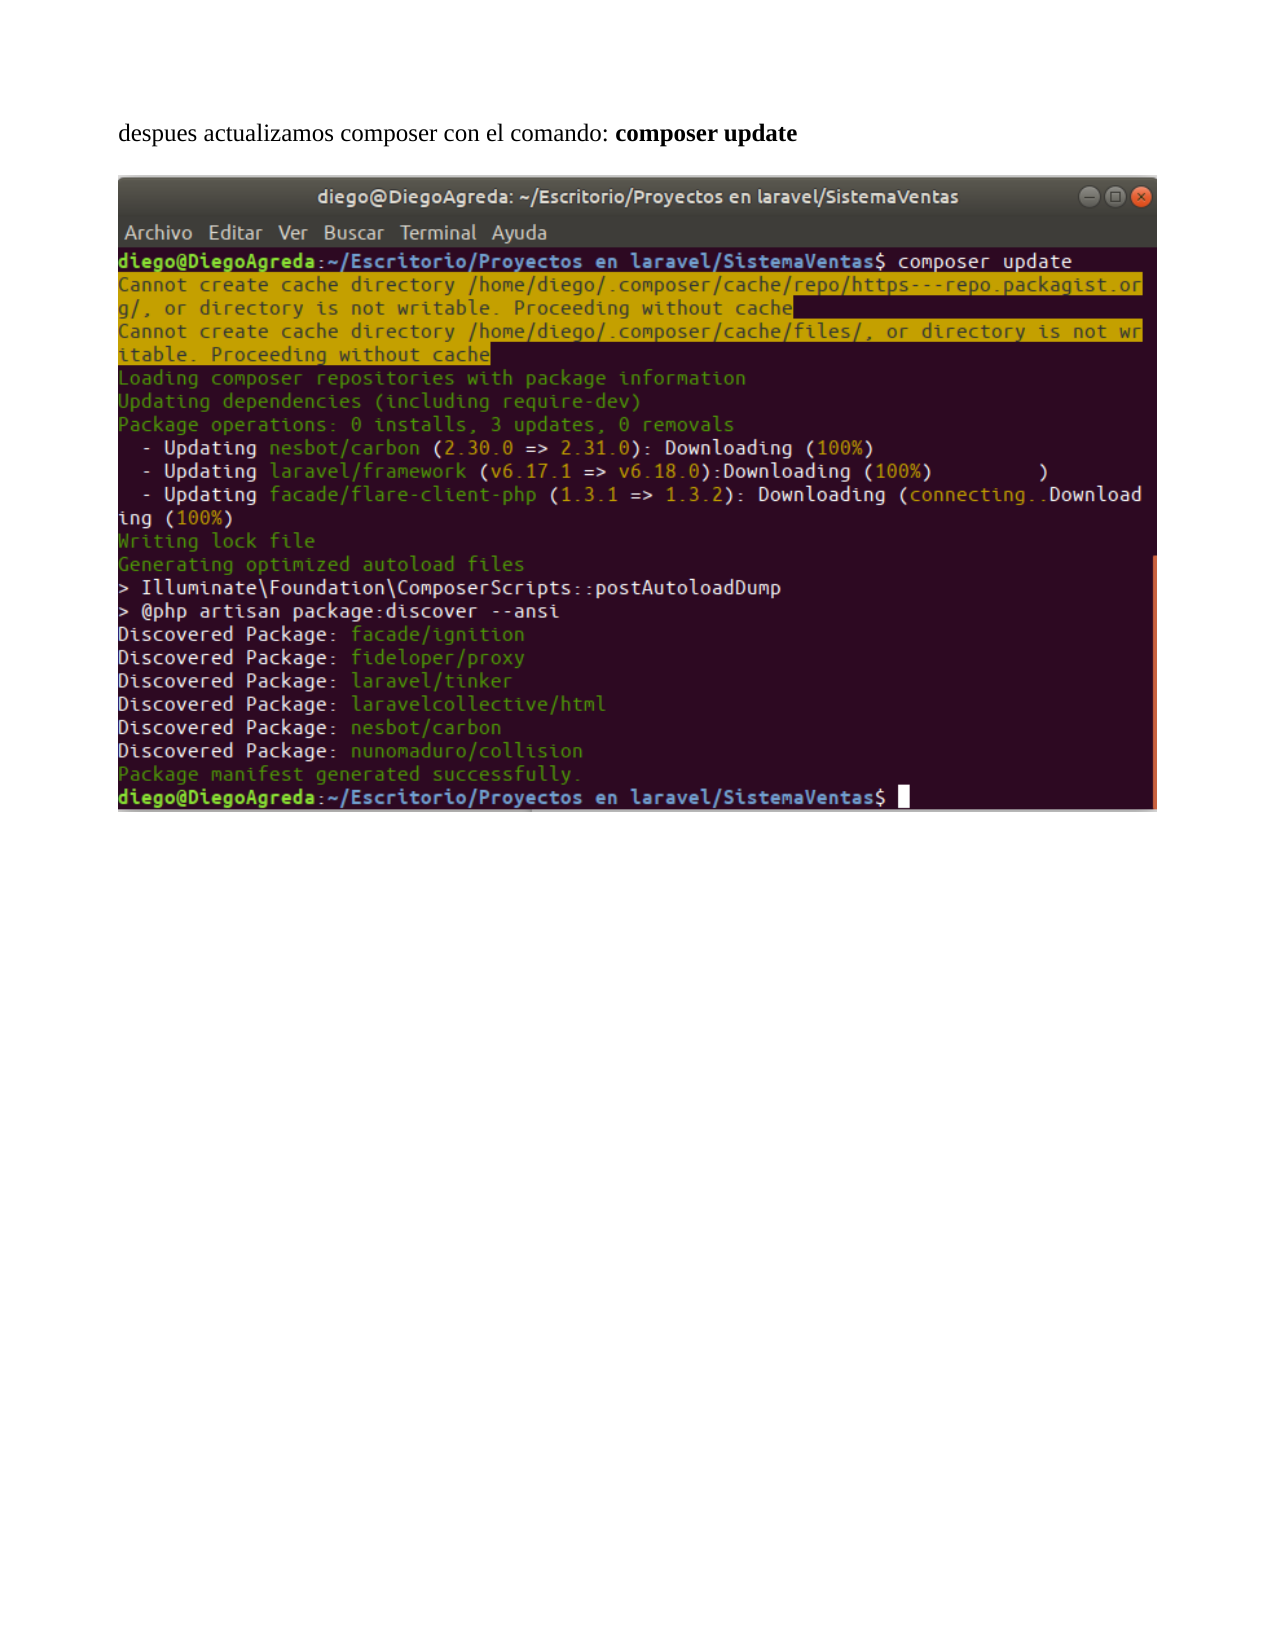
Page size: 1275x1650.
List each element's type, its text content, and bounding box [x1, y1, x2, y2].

text despues actualizamos composer con el comando: composer update [118, 118, 1157, 147]
picture [118, 175, 1157, 812]
